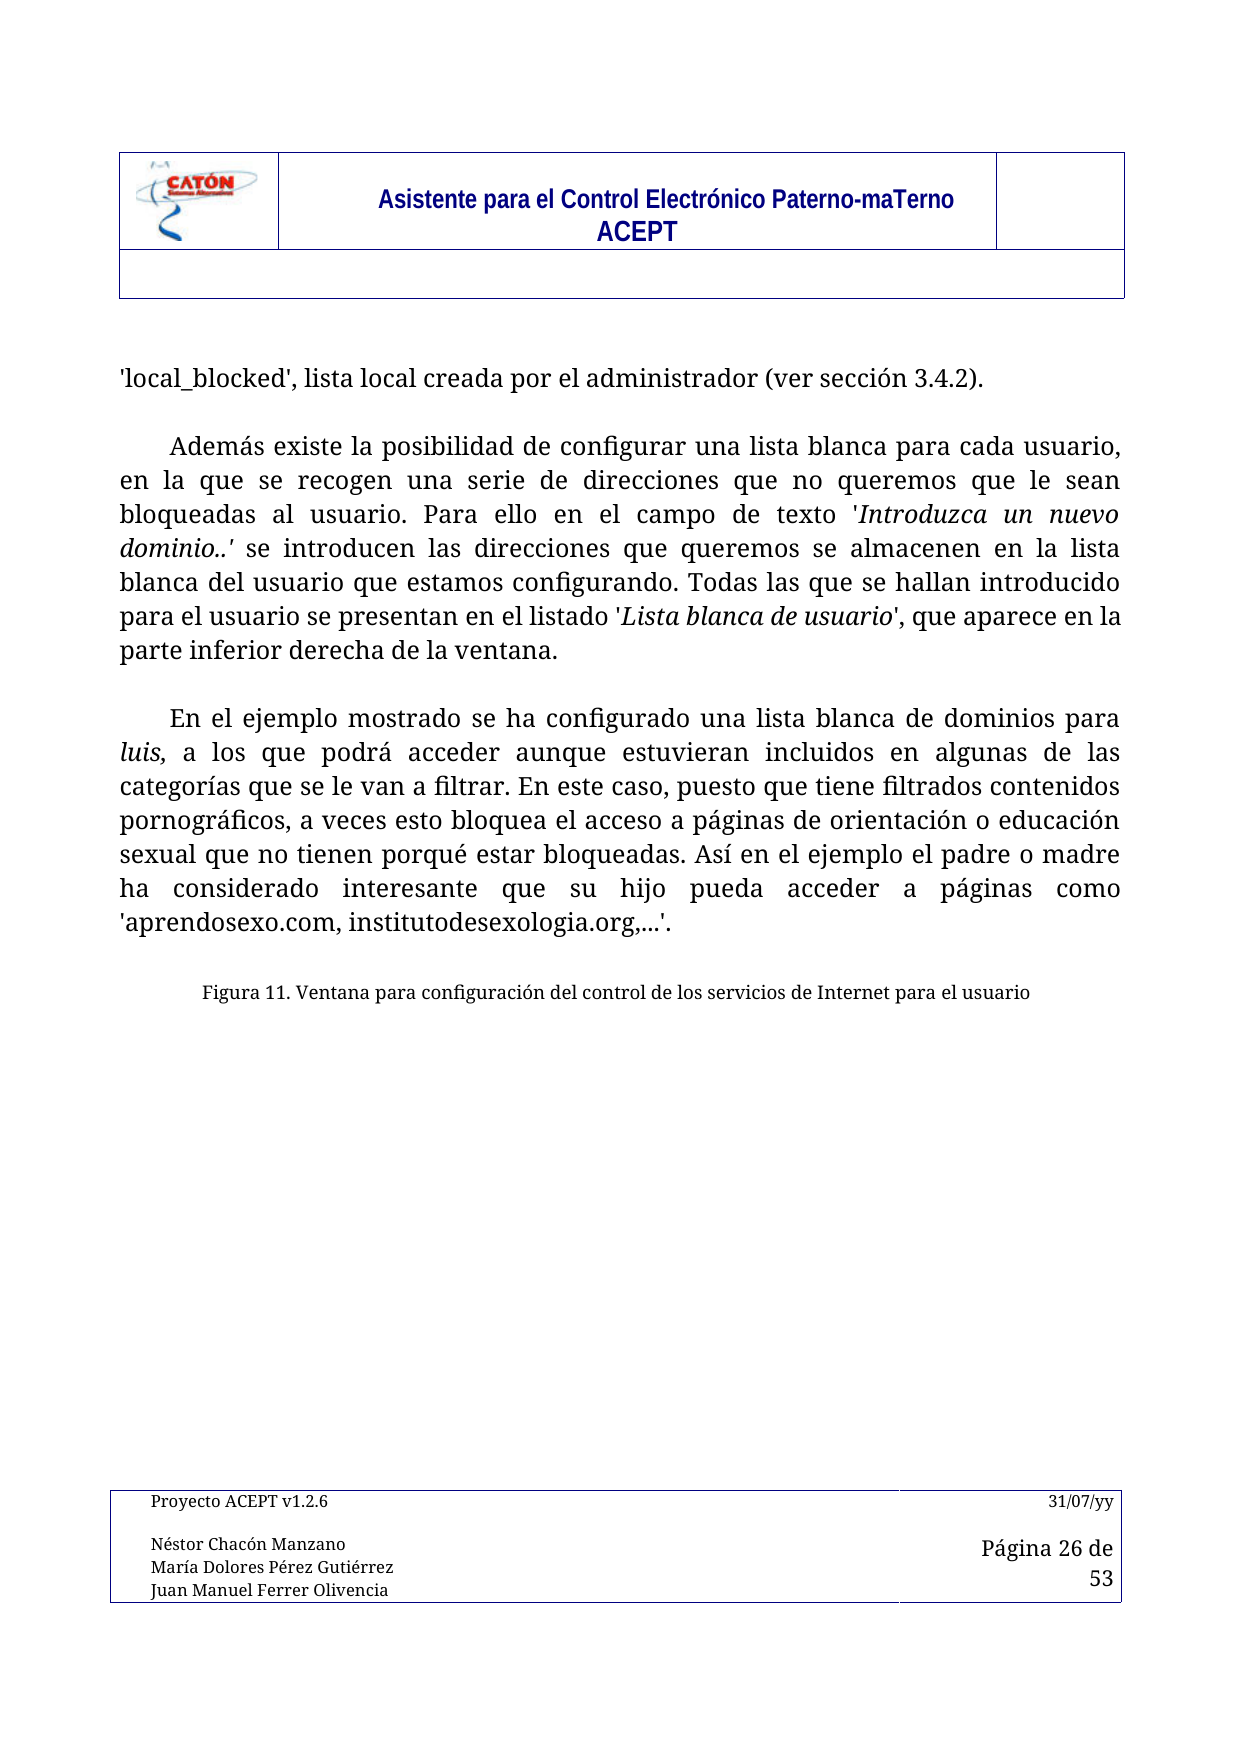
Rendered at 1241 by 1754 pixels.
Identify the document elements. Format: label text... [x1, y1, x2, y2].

text Figura 11. Ventana para configuración del control de los servicios de Internet para el usuario [119, 972, 1122, 1006]
text Además existe la posibilidad de configurar una lista blanca para cada usuario, en la que se recogen una serie de direcciones que no queremos que le sean bloqueadas al usuario. Para ello en el campo de texto 'Introduzca un nuevo dominio..' se introducen las direcciones que queremos se almacenen en la lista blanca del usuario que estamos configurando. Todas las que se hallan introducido para el usuario se presentan en el listado 'Lista blanca de usuario', que aparece en la parte inferior derecha de la ventana. [119, 429, 1122, 667]
text En el ejemplo mostrado se ha configurado una lista blanca de dominios para luis, a los que podrá acceder aunque estuvieran incluidos en algunas de las categorías que se le van a filtrar. En este caso, puesto que tiene filtrados contenidos pornográficos, a veces esto bloquea el acceso a páginas de orientación o educación sexual que no tienen porqué estar bloqueadas. Así en el ejemplo el padre o madre ha considerado interesante que su hijo pueda acceder a páginas como 'aprendosexo.com, institutodesexologia.org,...'. [119, 701, 1122, 938]
text 'local_blocked', lista local creada por el administrador (ver sección 3.4.2). [119, 361, 1122, 395]
picture [136, 161, 258, 241]
